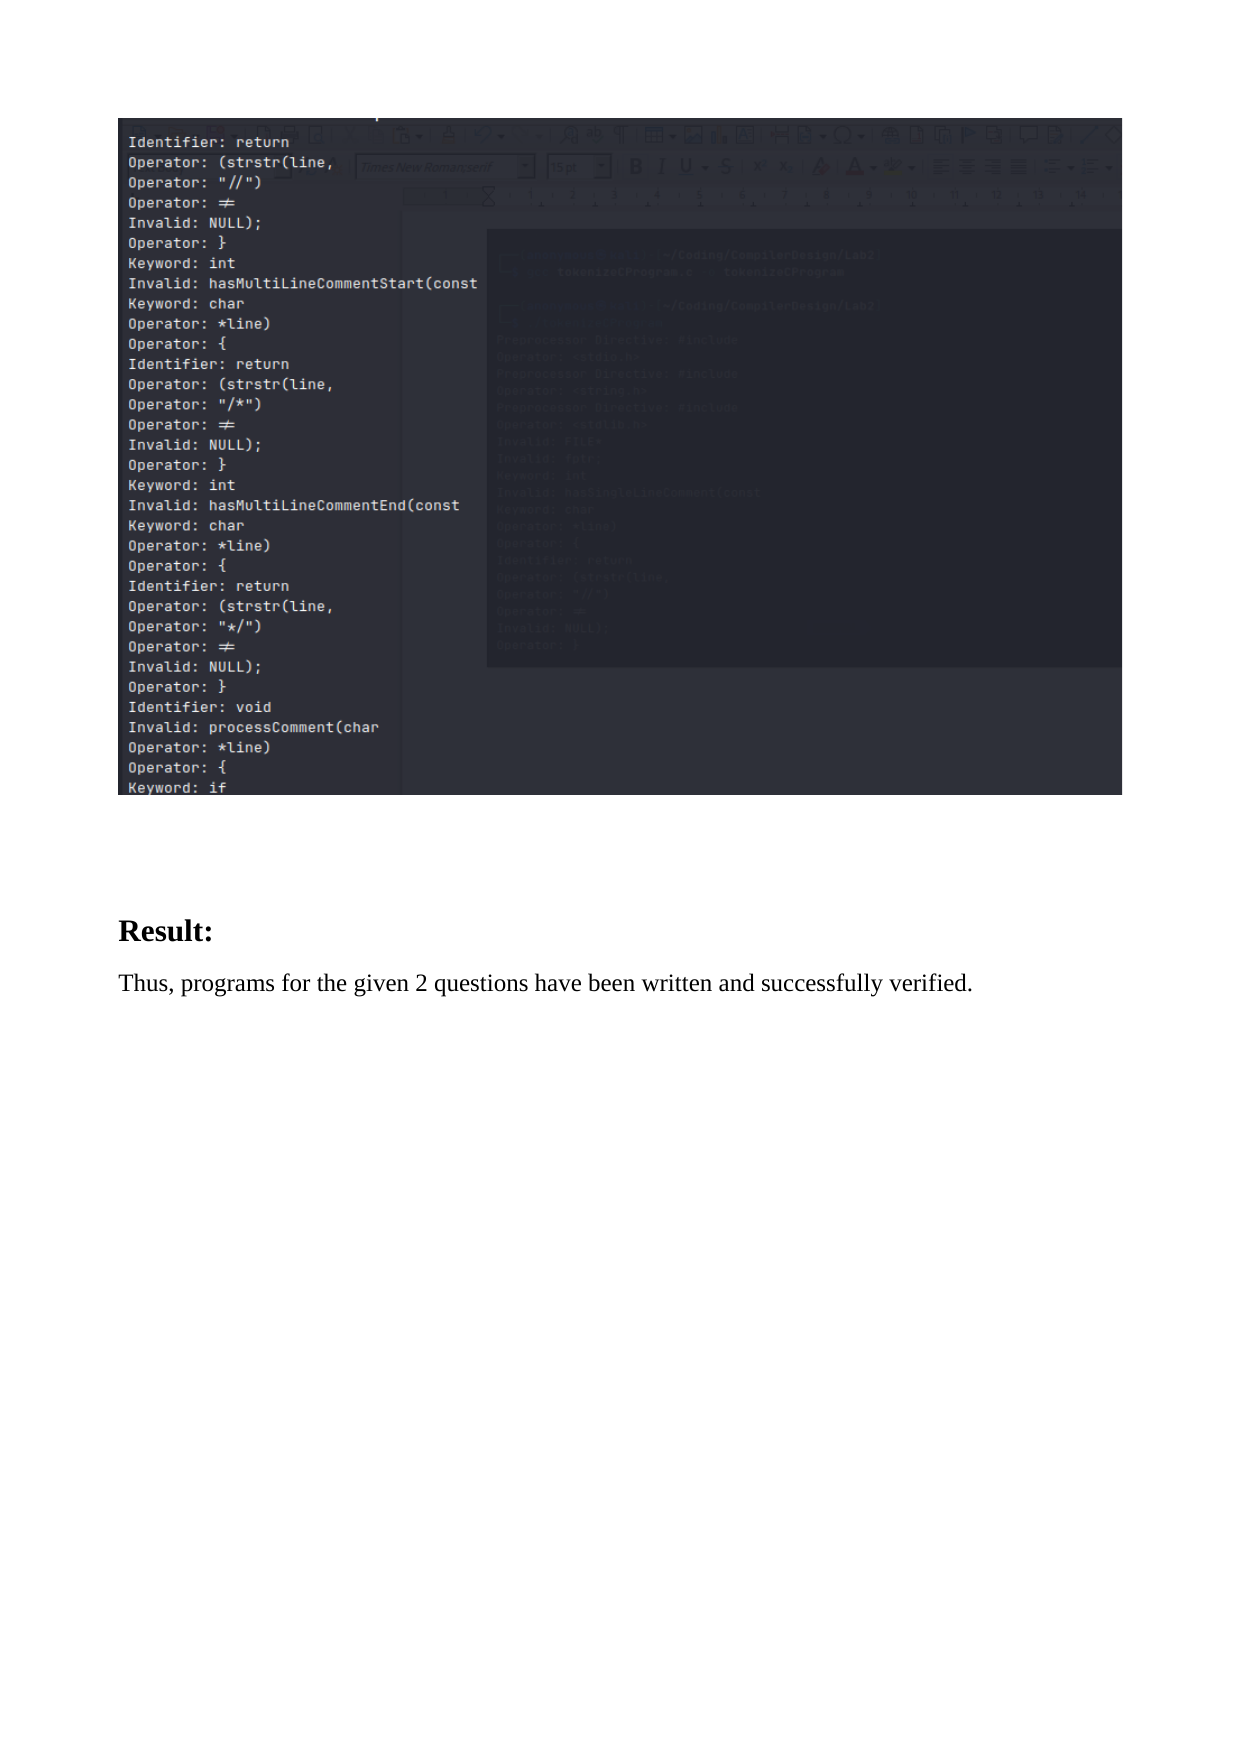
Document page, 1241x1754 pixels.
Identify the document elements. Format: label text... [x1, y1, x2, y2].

text Result: [118, 912, 1122, 948]
text Thus, programs for the given 2 questions have been written and successfully verified. [118, 968, 1122, 996]
picture [118, 118, 1123, 795]
